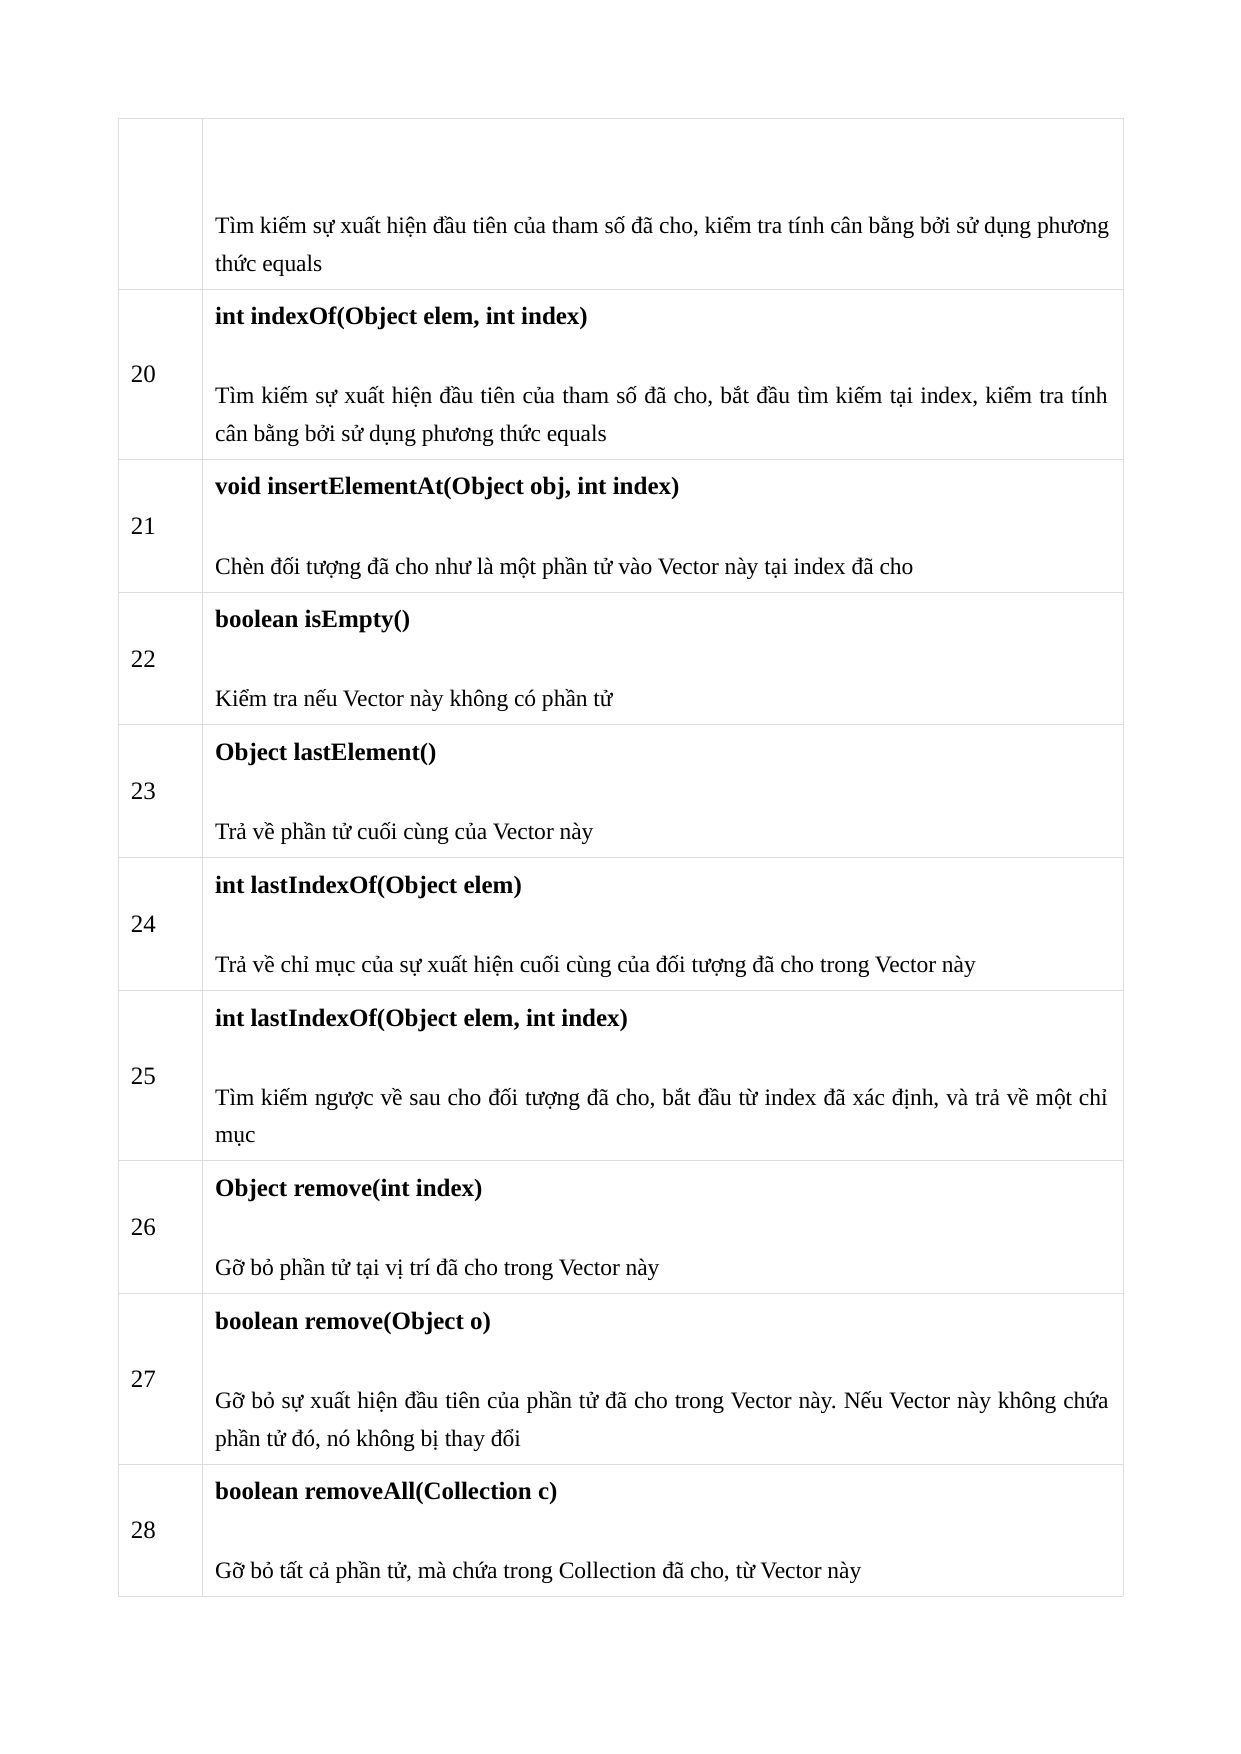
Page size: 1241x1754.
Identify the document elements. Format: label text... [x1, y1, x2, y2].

table_cell 24 [119, 858, 202, 990]
table_cell 26 [119, 1161, 202, 1293]
table_cell void insertElementAt(Object obj, int index) Chèn đối tượng đã cho như là một phần tử vào Vector này tại index đã cho [203, 460, 1123, 592]
table_cell int indexOf(Object elem, int index) Tìm kiếm sự xuất hiện đầu tiên của tham số đã cho, bắt đầu tìm kiếm tại index, kiểm tra tính cân bằng bởi sử dụng phương thức equals [203, 290, 1123, 459]
table_cell 28 [119, 1465, 202, 1596]
table_cell [119, 119, 202, 288]
table_cell boolean removeAll(Collection c) Gỡ bỏ tất cả phần tử, mà chứa trong Collection đã cho, từ Vector này [203, 1465, 1123, 1596]
table_cell 25 [119, 991, 202, 1160]
table_cell boolean isEmpty() Kiểm tra nếu Vector này không có phần tử [203, 593, 1123, 724]
table_cell Tìm kiếm sự xuất hiện đầu tiên của tham số đã cho, kiểm tra tính cân bằng bởi sử dụng phương thức equals [203, 119, 1123, 288]
table_cell 20 [119, 290, 202, 459]
table_cell 22 [119, 593, 202, 724]
table_cell Object remove(int index) Gỡ bỏ phần tử tại vị trí đã cho trong Vector này [203, 1161, 1123, 1293]
table_cell 23 [119, 725, 202, 857]
table_cell int lastIndexOf(Object elem) Trả về chỉ mục của sự xuất hiện cuối cùng của đối tượng đã cho trong Vector này [203, 858, 1123, 990]
table_cell 27 [119, 1294, 202, 1463]
table_cell boolean remove(Object o) Gỡ bỏ sự xuất hiện đầu tiên của phần tử đã cho trong Vector này. Nếu Vector này không chứa phần tử đó, nó không bị thay đổi [203, 1294, 1123, 1463]
table_cell int lastIndexOf(Object elem, int index) Tìm kiếm ngược về sau cho đối tượng đã cho, bắt đầu từ index đã xác định, và trả về một chỉ mục [203, 991, 1123, 1160]
table_cell 21 [119, 460, 202, 592]
table_cell Object lastElement() Trả về phần tử cuối cùng của Vector này [203, 725, 1123, 857]
